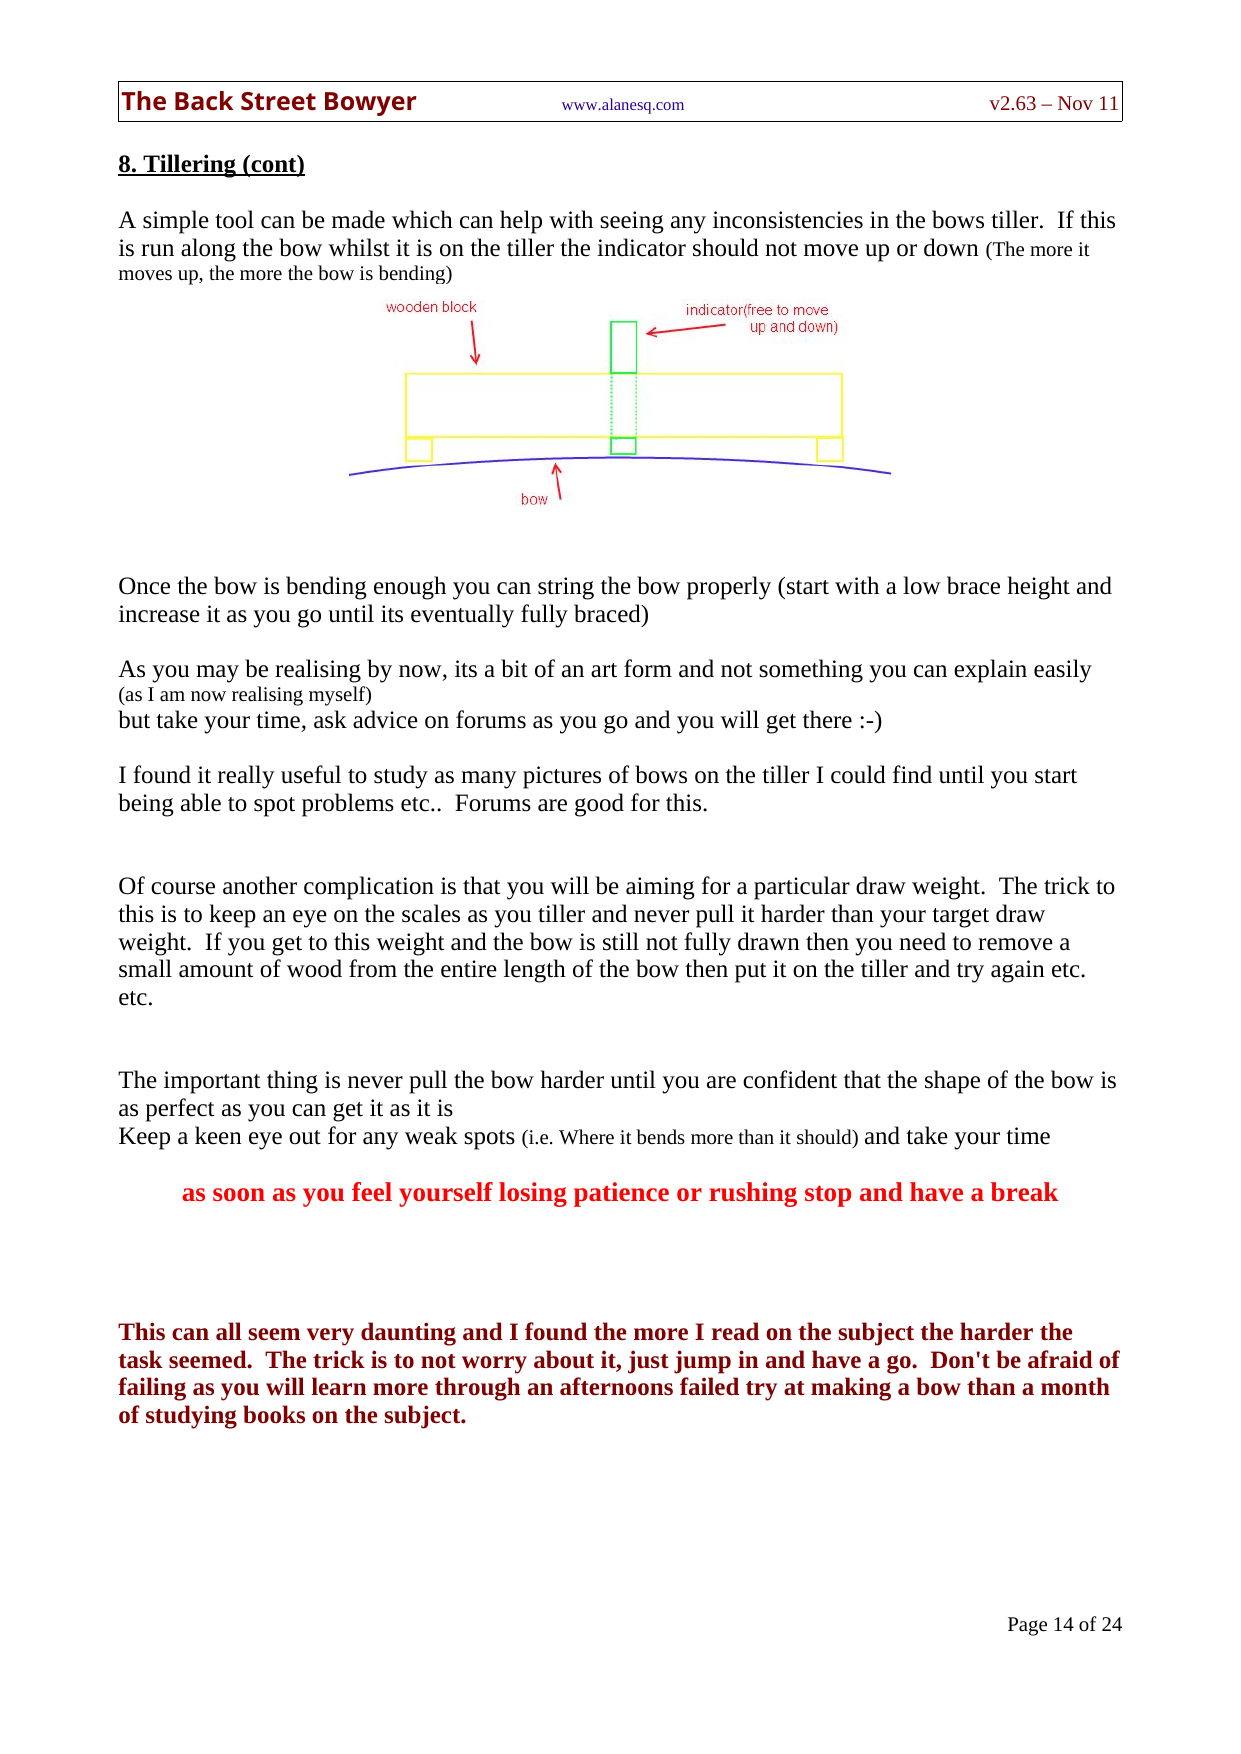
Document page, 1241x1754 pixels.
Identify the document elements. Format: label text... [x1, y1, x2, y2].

text as soon as you feel yourself losing patience or rushing stop and have a break [118, 1177, 1122, 1207]
text but take your time, ask advice on forums as you go and you will get there :-) [118, 706, 1122, 734]
text Once the bow is bending enough you can string the bow properly (start with a low brace height and increase it as you go until its eventually fully braced) [118, 572, 1122, 628]
text The important thing is never pull the bow harder until you are confident that the shape of the bow is as perfect as you can get it as it is [118, 1066, 1122, 1122]
text A simple tool can be made which can help with seeing any inconsistencies in the bows tiller. If this is run along the bow whilst it is on the tiller the indicator should not move up or down (The more it moves up, the more the bow is bending) [118, 206, 1122, 284]
text Keep a keen eye out for any weak spots (i.e. Where it bends more than it should) and take your time [118, 1122, 1122, 1149]
text Of course another complication is that you will be aiming for a particular draw weight. The trick to this is to keep an eye on the scales as you tiller and never pull it harder than your target draw weight. If you get to this weight and the bow is still not fully drawn then you need to remove a small amount of wood from the entire length of the bow then put it on the tiller and try again etc. etc. [118, 872, 1122, 1011]
picture [349, 284, 892, 517]
text I found it really useful to study as many pictures of bows on the tiller I could find until you start being able to spot problems etc.. Forums are good for this. [118, 762, 1122, 817]
text This can all seem very daunting and I found the more I read on the subject the harder the task seemed. The trick is to not worry about it, just jump in and have a go. Don't be afraid of failing as you will learn more through an afternoons failed try at making a bow than a month of studying books on the subject. [118, 1318, 1122, 1429]
text As you may be realising by now, its a bit of an art form and not something you can explain easily (as I am now realising myself) [118, 655, 1122, 706]
text 8. Tillering (cont) [118, 151, 1122, 178]
